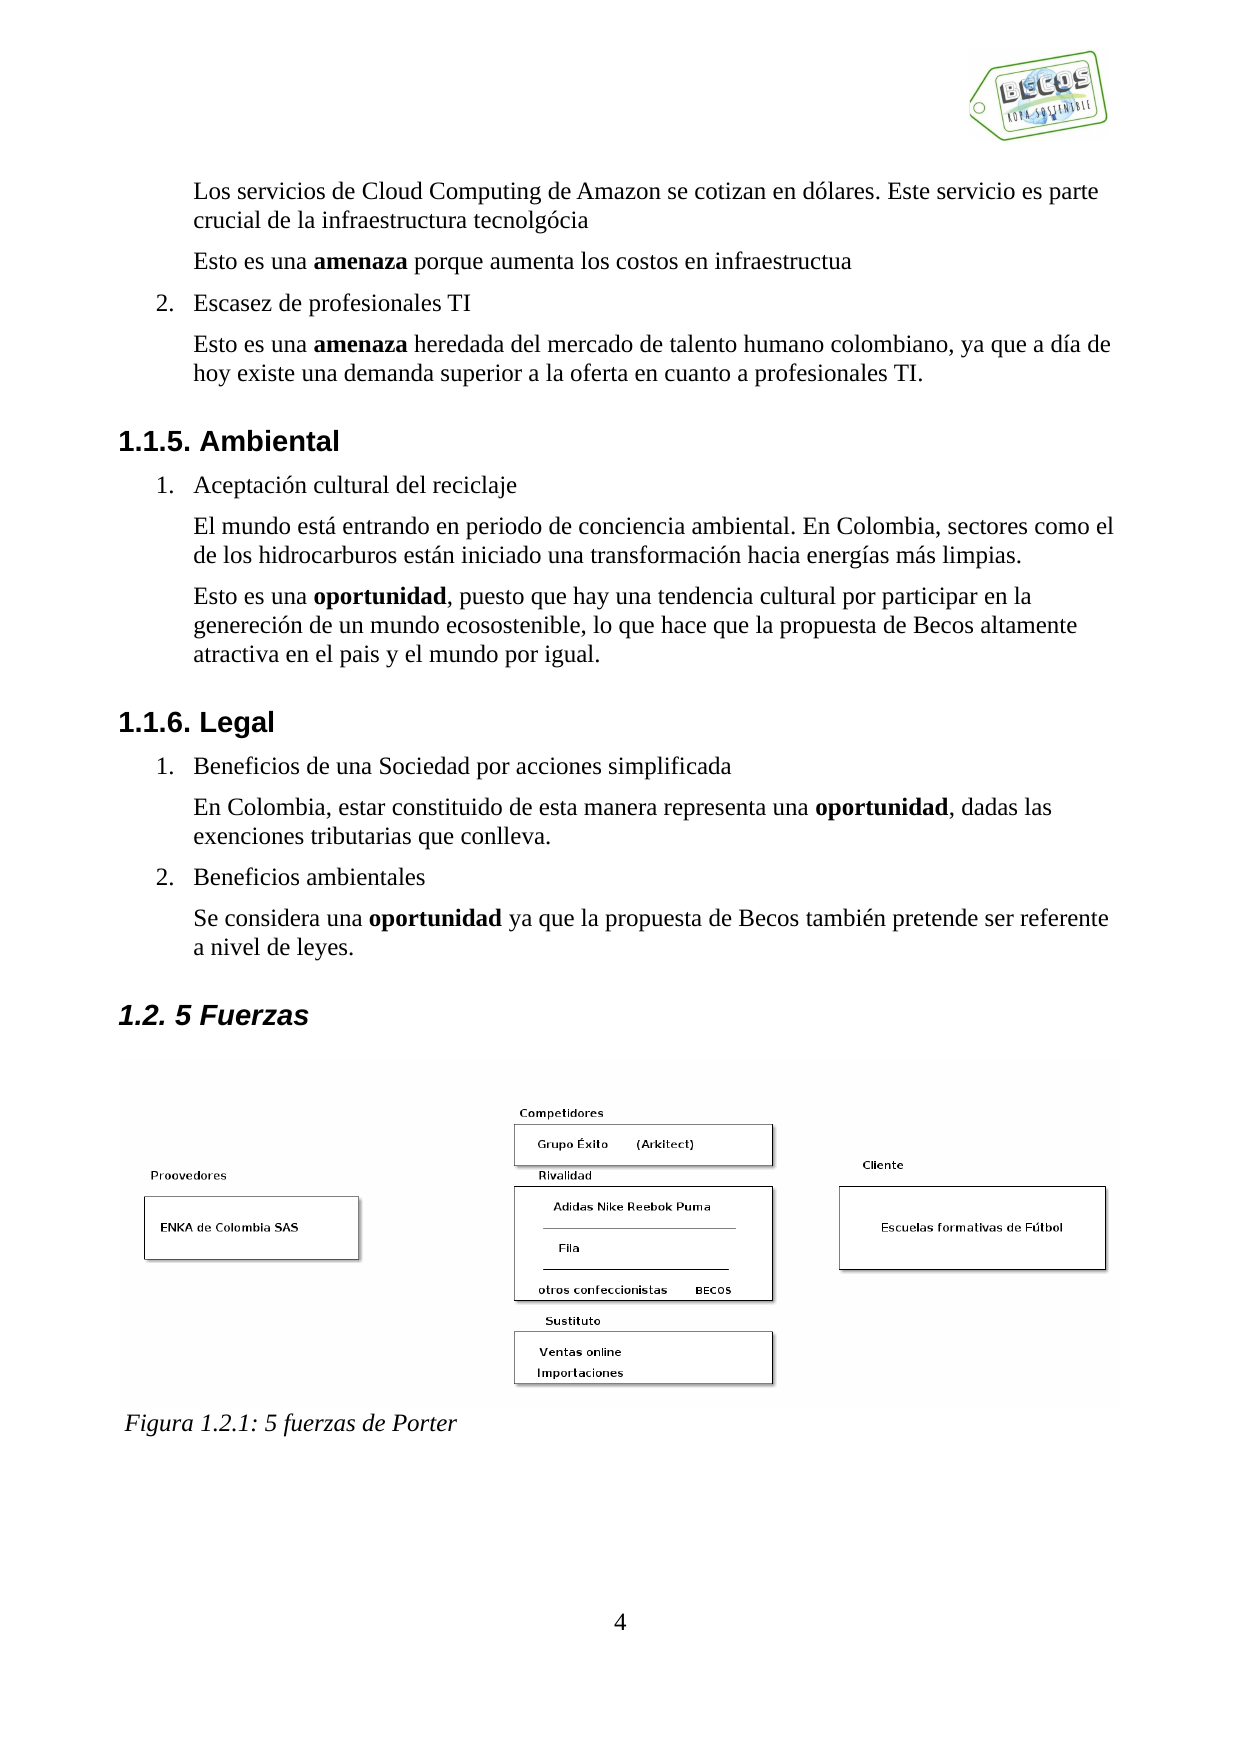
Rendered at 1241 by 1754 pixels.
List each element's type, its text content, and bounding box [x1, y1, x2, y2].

list Beneficios de una Sociedad por acciones simplificada [156, 751, 1122, 780]
list Esto es una amenaza porque aumenta los costos en infraestructua [156, 246, 1122, 275]
list Esto es una amenaza heredada del mercado de talento humano colombiano, ya que a día de hoy existe una demanda superior a la oferta en cuanto a profesionales TI. [156, 329, 1122, 386]
picture [118, 1057, 1123, 1409]
text Figura 1.2.1: 5 fuerzas de Porter [118, 1409, 1122, 1437]
picture [968, 47, 1109, 142]
subtitle Ambiental [118, 424, 1122, 457]
list El mundo está entrando en periodo de conciencia ambiental. En Colombia, sectores como el de los hidrocarburos están iniciado una transformación hacia energías más limpias. [156, 511, 1122, 569]
list Aceptación cultural del reciclaje [156, 470, 1122, 499]
list Escasez de profesionales TI [156, 288, 1122, 316]
list Se considera una oportunidad ya que la propuesta de Becos también pretende ser referente a nivel de leyes. [156, 903, 1122, 961]
subtitle 5 Fuerzas [118, 998, 1122, 1032]
list Esto es una oportunidad, puesto que hay una tendencia cultural por participar en la genereción de un mundo ecosostenible, lo que hace que la propuesta de Becos altamente atractiva en el pais y el mundo por igual. [156, 581, 1122, 667]
subtitle Legal [118, 705, 1122, 738]
list Beneficios ambientales [156, 862, 1122, 891]
list En Colombia, estar constituido de esta manera representa una oportunidad, dadas las exenciones tributarias que conlleva. [156, 792, 1122, 850]
list Los servicios de Cloud Computing de Amazon se cotizan en dólares. Este servicio es parte crucial de la infraestructura tecnolgócia [156, 176, 1122, 234]
